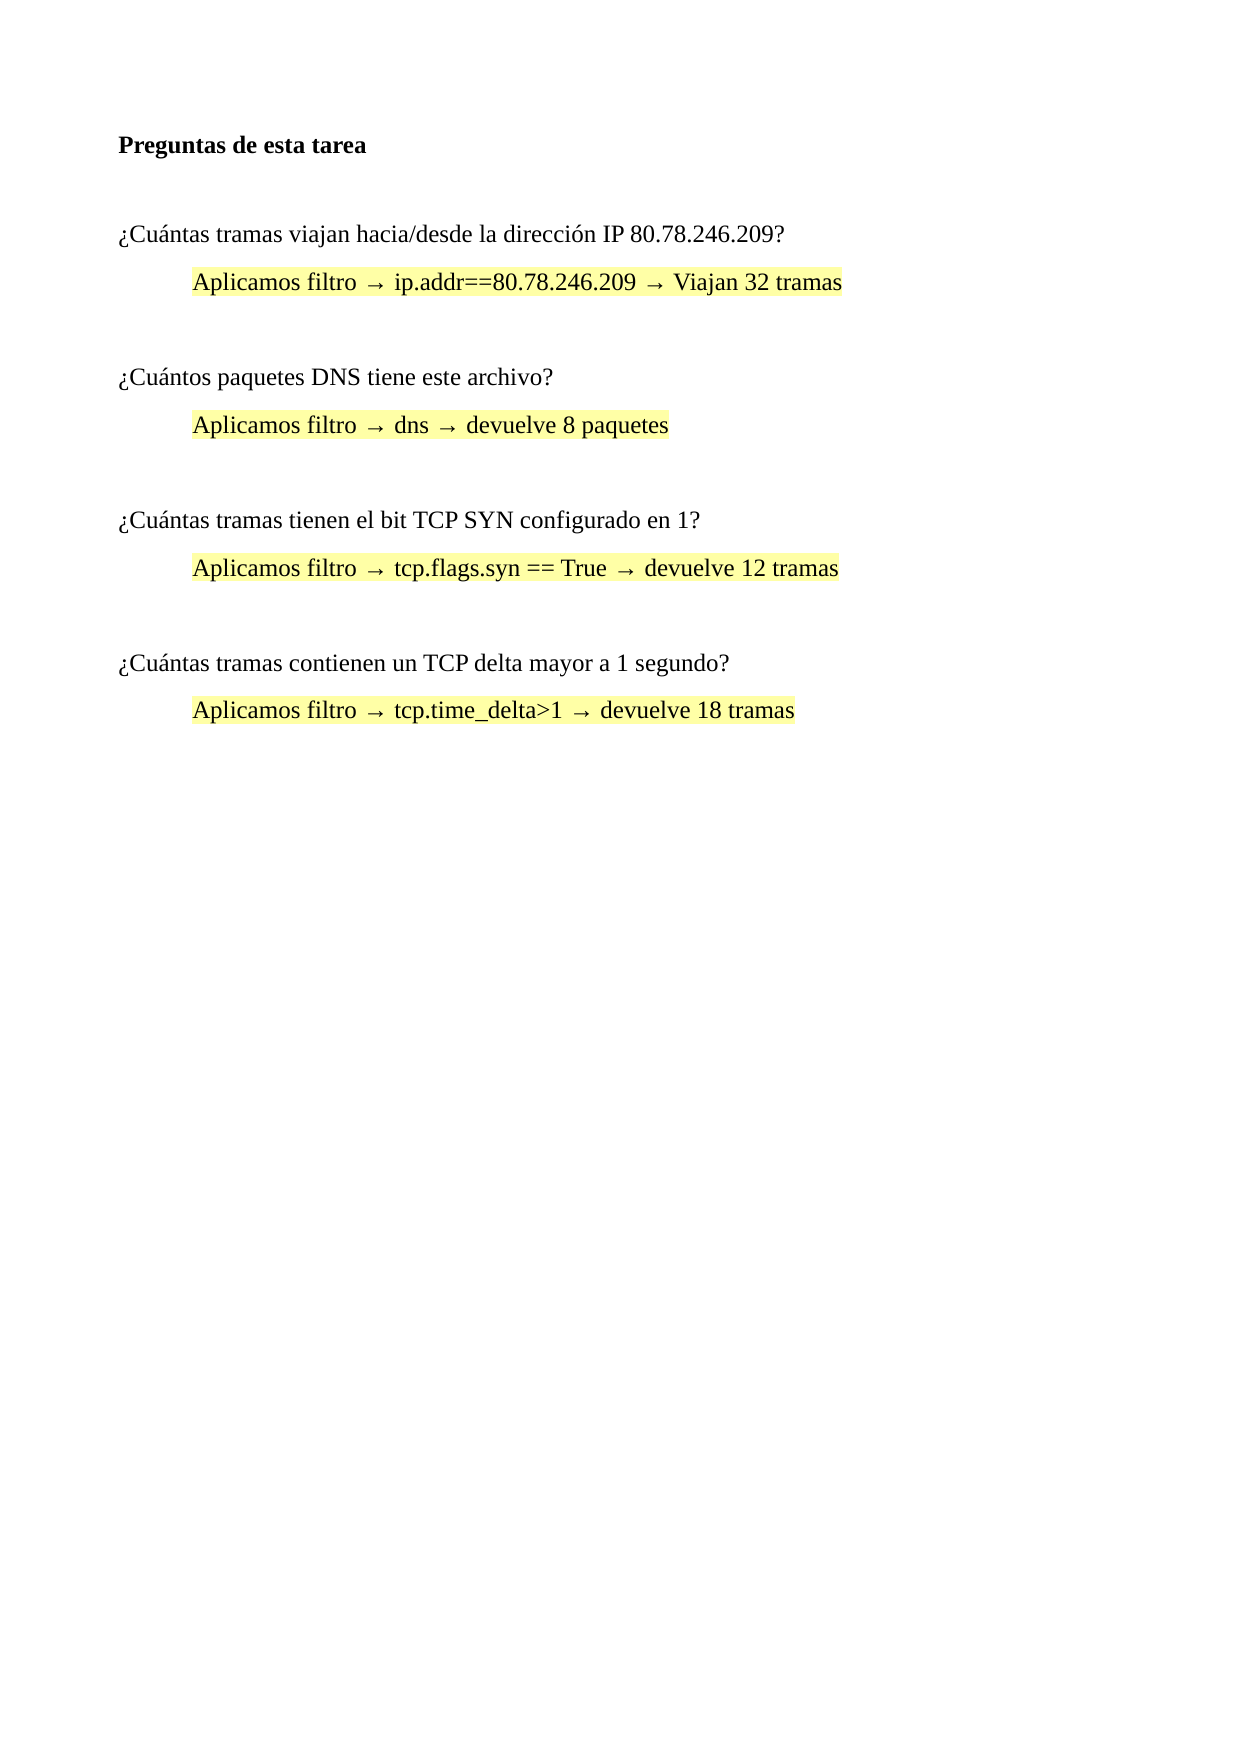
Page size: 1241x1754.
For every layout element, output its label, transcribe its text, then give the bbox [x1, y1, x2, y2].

subtitle Preguntas de esta tarea [118, 131, 1122, 159]
text ¿Cuántos paquetes DNS tiene este archivo? [118, 362, 1122, 391]
text Aplicamos filtro → tcp.flags.syn == True → devuelve 12 tramas [118, 553, 1122, 581]
text Aplicamos filtro → tcp.time_delta>1 → devuelve 18 tramas [118, 696, 1122, 724]
text ¿Cuántas tramas tienen el bit TCP SYN configurado en 1? [118, 505, 1122, 534]
text ¿Cuántas tramas contienen un TCP delta mayor a 1 segundo? [118, 648, 1122, 677]
text Aplicamos filtro → ip.addr==80.78.246.209 → Viajan 32 tramas [118, 267, 1122, 296]
text Aplicamos filtro → dns → devuelve 8 paquetes [118, 410, 1122, 439]
text ¿Cuántas tramas viajan hacia/desde la dirección IP 80.78.246.209? [118, 219, 1122, 248]
